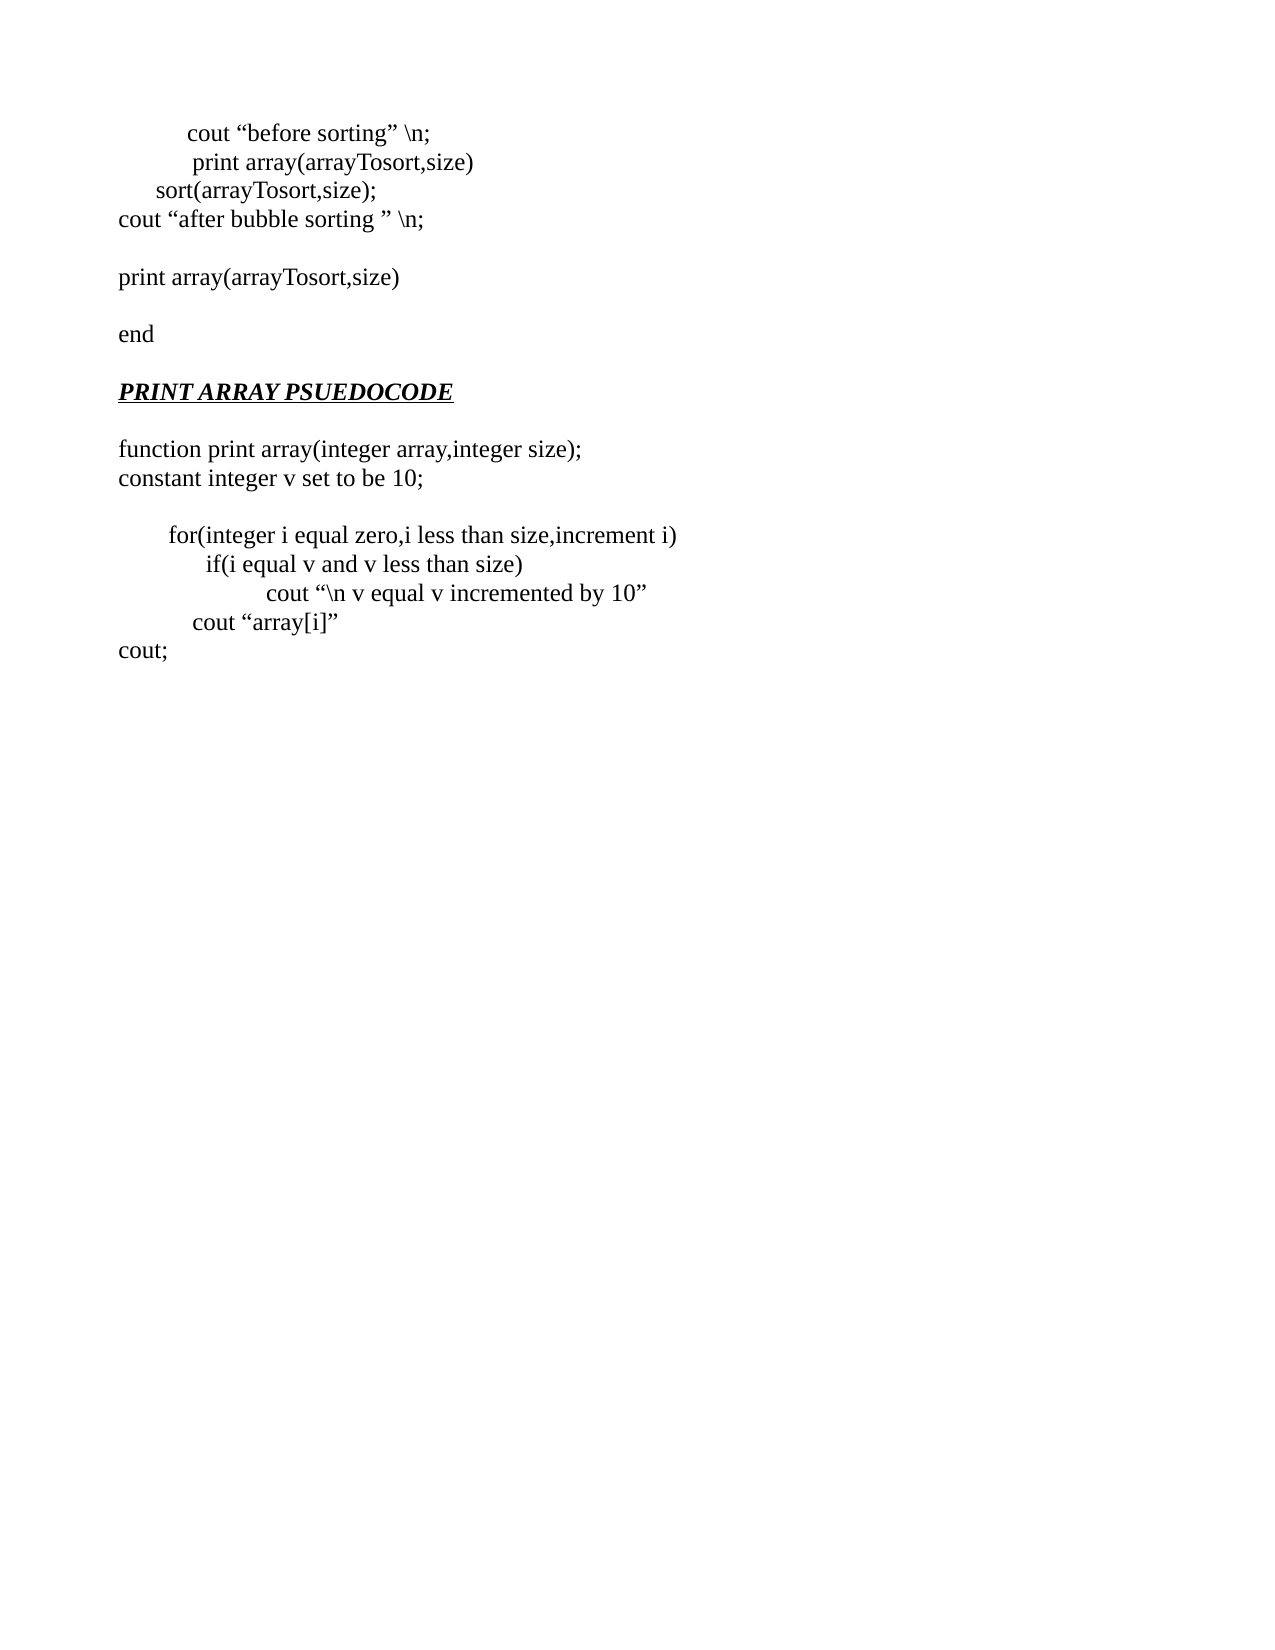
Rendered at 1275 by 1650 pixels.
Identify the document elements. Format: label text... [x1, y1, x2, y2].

text cout “\n v equal v incremented by 10” [118, 578, 1157, 607]
text cout; [118, 636, 1157, 664]
text cout “before sorting” \n; [118, 118, 1157, 147]
text print array(arrayTosort,size) [118, 147, 1157, 176]
text function print array(integer array,integer size); [118, 434, 1157, 463]
text constant integer v set to be 10; [118, 463, 1157, 492]
text end [118, 319, 1157, 348]
text cout “array[i]” [118, 607, 1157, 636]
text cout “after bubble sorting ” \n; [118, 204, 1157, 233]
text PRINT ARRAY PSUEDOCODE [118, 377, 1157, 406]
text sort(arrayTosort,size); [118, 176, 1157, 204]
text if(i equal v and v less than size) [118, 549, 1157, 578]
text print array(arrayTosort,size) [118, 262, 1157, 291]
text for(integer i equal zero,i less than size,increment i) [118, 521, 1157, 549]
